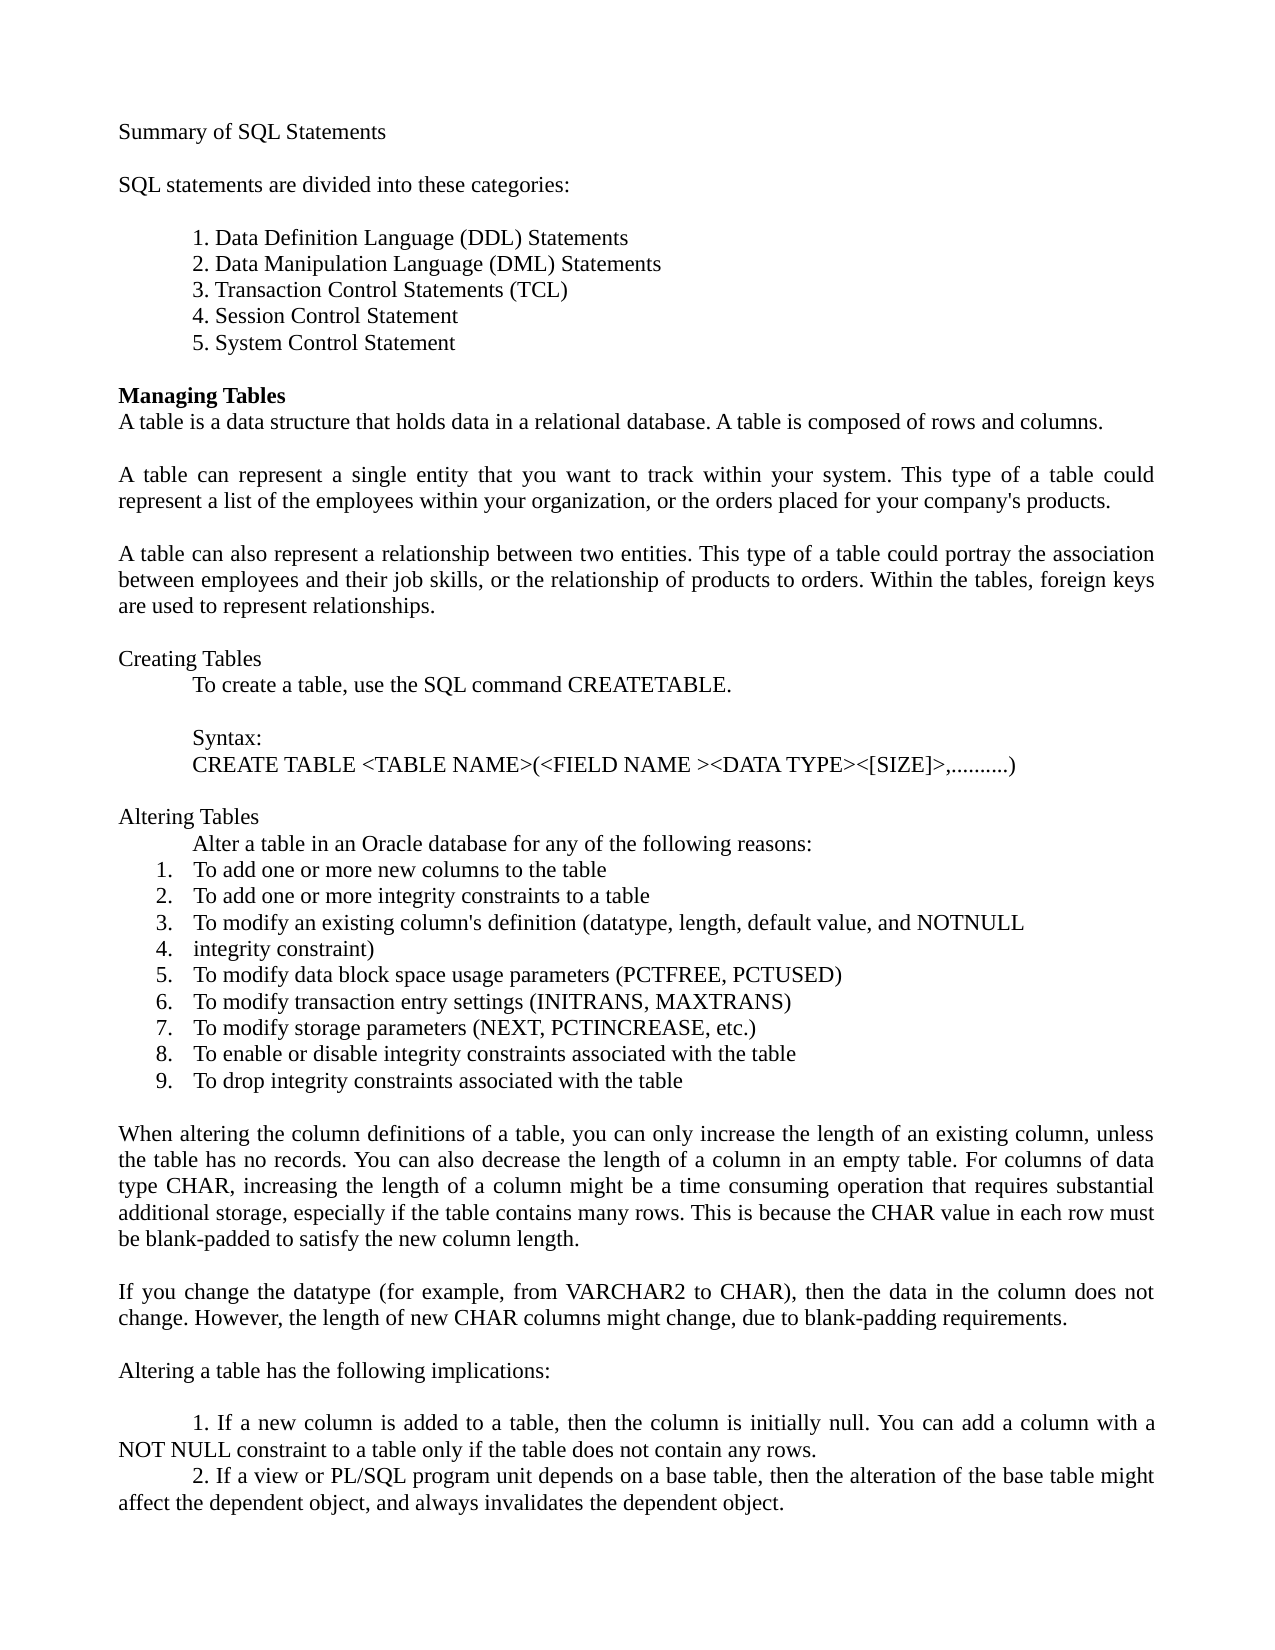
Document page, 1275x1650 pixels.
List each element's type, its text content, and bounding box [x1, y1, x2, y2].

text CREATE TABLE <TABLE NAME>(<FIELD NAME ><DATA TYPE><[SIZE]>,..........) [118, 751, 1157, 777]
text If you change the datatype (for example, from VARCHAR2 to CHAR), then the data in the column does not change. However, the length of new CHAR columns might change, due to blank-padding requirements. [118, 1278, 1157, 1330]
list integrity constraint) [156, 935, 1157, 961]
text 1. If a new column is added to a table, then the column is initially null. You can add a column with a NOT NULL constraint to a table only if the table does not contain any rows. [118, 1409, 1157, 1462]
text 2. If a view or PL/SQL program unit depends on a base table, then the alteration of the base table might affect the dependent object, and always invalidates the dependent object. [118, 1462, 1157, 1515]
list To modify an existing column's definition (datatype, length, default value, and NOTNULL [156, 909, 1157, 935]
text Altering Tables [118, 803, 1157, 830]
list To enable or disable integrity constraints associated with the table [156, 1041, 1157, 1067]
text Altering a table has the following implications: [118, 1357, 1157, 1383]
text A table can represent a single entity that you want to track within your system. This type of a table could represent a list of the employees within your organization, or the orders placed for your company's products. [118, 461, 1157, 513]
text Summary of SQL Statements [118, 118, 1157, 144]
list To modify storage parameters (NEXT, PCTINCREASE, etc.) [156, 1014, 1157, 1041]
text Syntax: [118, 724, 1157, 751]
list To add one or more new columns to the table [156, 856, 1157, 882]
list To drop integrity constraints associated with the table [156, 1067, 1157, 1093]
text A table can also represent a relationship between two entities. This type of a table could portray the association between employees and their job skills, or the relationship of products to orders. Within the tables, foreign keys are used to represent relationships. [118, 540, 1157, 619]
text Alter a table in an Oracle database for any of the following reasons: [118, 830, 1157, 856]
list To add one or more integrity constraints to a table [156, 882, 1157, 909]
text 1. Data Definition Language (DDL) Statements [118, 223, 1157, 250]
text A table is a data structure that holds data in a relational database. A table is composed of rows and columns. [118, 408, 1157, 434]
text 5. System Control Statement [118, 329, 1157, 355]
text 2. Data Manipulation Language (DML) Statements [118, 250, 1157, 276]
text Creating Tables [118, 645, 1157, 672]
list To modify data block space usage parameters (PCTFREE, PCTUSED) [156, 961, 1157, 988]
text 4. Session Control Statement [118, 303, 1157, 329]
text 3. Transaction Control Statements (TCL) [118, 276, 1157, 303]
list To modify transaction entry settings (INITRANS, MAXTRANS) [156, 988, 1157, 1014]
text When altering the column definitions of a table, you can only increase the length of an existing column, unless the table has no records. You can also decrease the length of a column in an empty table. For columns of data type CHAR, increasing the length of a column might be a time consuming operation that requires substantial additional storage, especially if the table contains many rows. This is because the CHAR value in each row must be blank-padded to satisfy the new column length. [118, 1119, 1157, 1251]
text Managing Tables [118, 382, 1157, 408]
text To create a table, use the SQL command CREATETABLE. [118, 672, 1157, 698]
text SQL statements are divided into these categories: [118, 171, 1157, 197]
